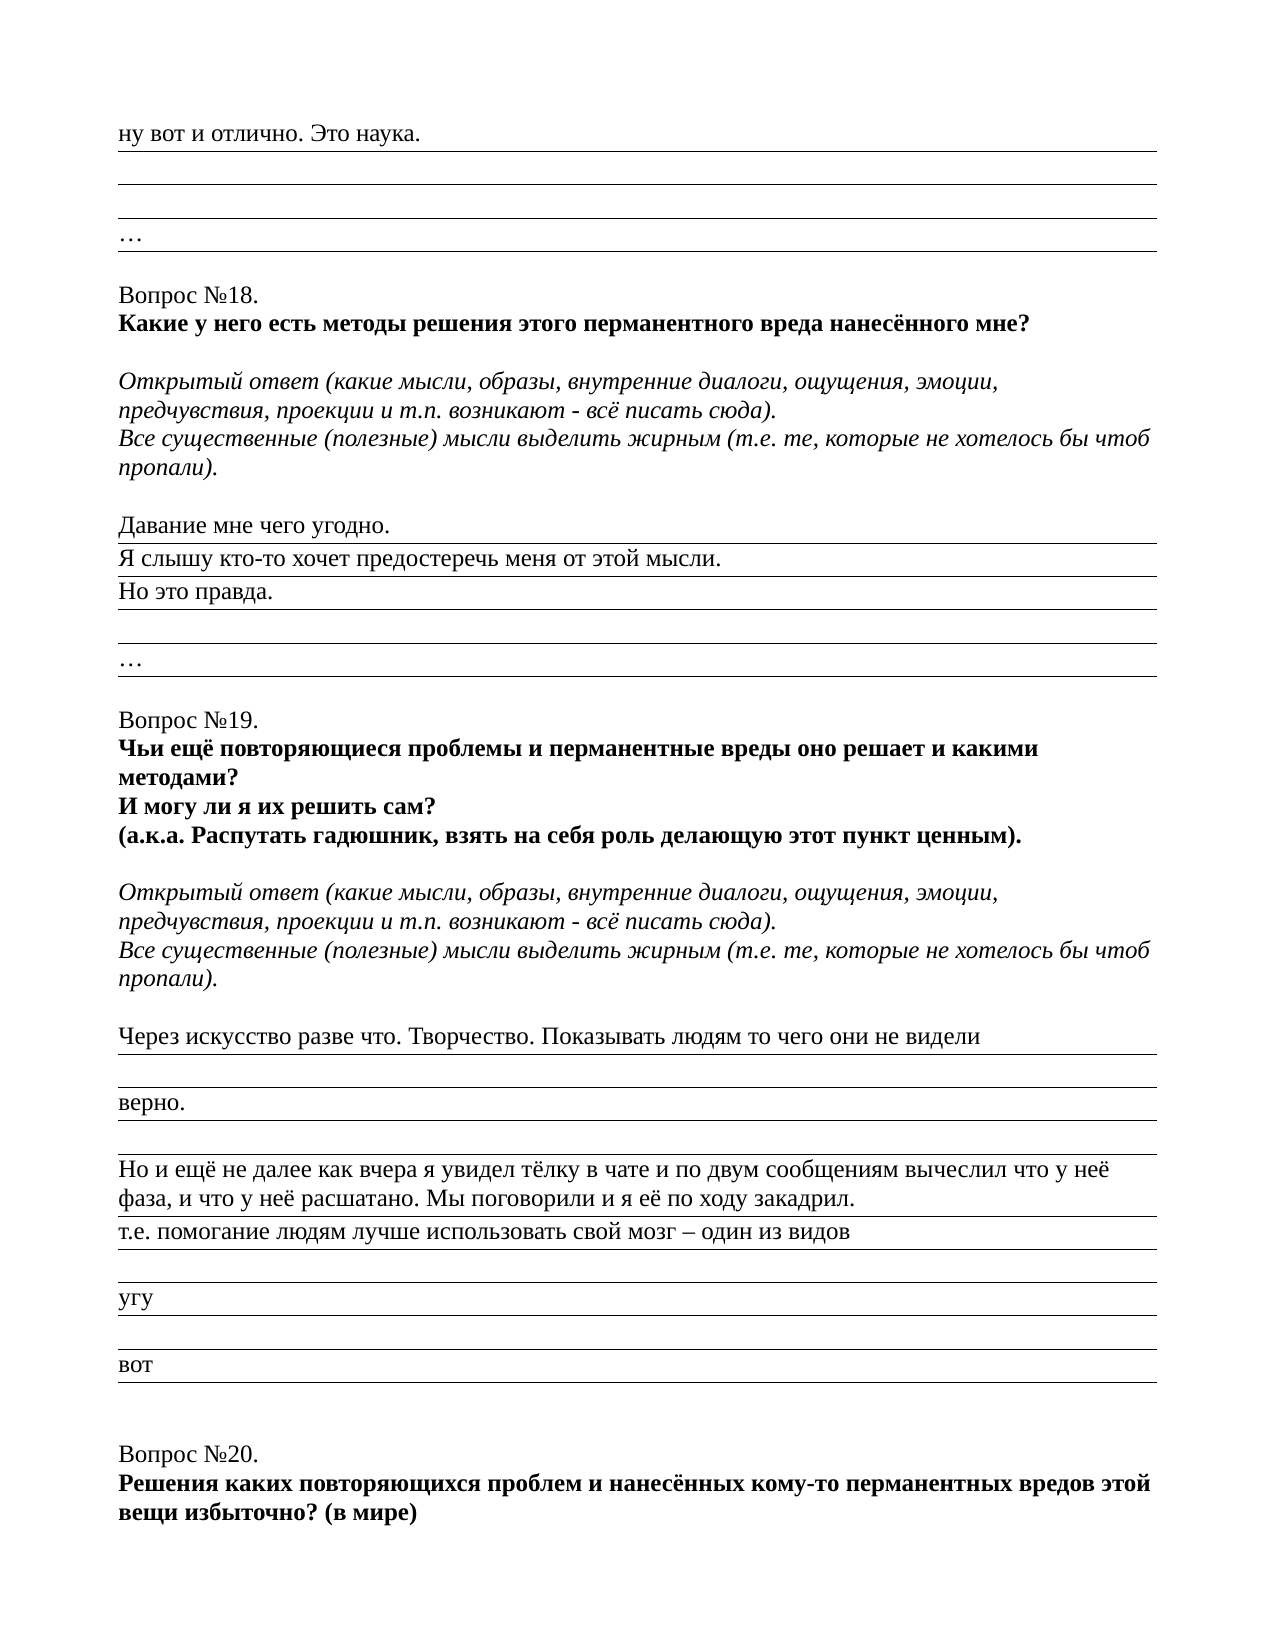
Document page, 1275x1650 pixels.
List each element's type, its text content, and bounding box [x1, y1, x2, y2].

text угу [118, 1283, 1157, 1315]
text Но это правда. [118, 577, 1157, 609]
text Давание мне чего угодно. [118, 510, 1157, 543]
text т.е. помогание людям лучше использовать свой мозг – один из видов [118, 1217, 1157, 1249]
text Решения каких повторяющихся проблем и нанесённых кому-то перманентных вредов этой вещи избыточно? (в мире) [118, 1468, 1157, 1526]
text И могу ли я их решить сам? [118, 791, 1157, 820]
text Вопрос №18. [118, 280, 1157, 308]
text Чьи ещё повторяющиеся проблемы и перманентные вреды оно решает и какими методами? [118, 733, 1157, 791]
text Открытый ответ (какие мысли, образы, внутренние диалоги, ощущения, эмоции, предчувствия, проекции и т.п. возникают - всё писать сюда). [118, 366, 1157, 423]
text Вопрос №20. [118, 1439, 1157, 1468]
text Все существенные (полезные) мысли выделить жирным (т.е. те, которые не хотелось бы чтоб пропали). [118, 423, 1157, 481]
text Вопрос №19. [118, 705, 1157, 733]
text ну вот и отлично. Это наука. [118, 118, 1157, 151]
text верно. [118, 1088, 1157, 1120]
text Через искусство разве что. Творчество. Показывать людям то чего они не видели [118, 1021, 1157, 1054]
text Открытый ответ (какие мысли, образы, внутренние диалоги, ощущения, эмоции, предчувствия, проекции и т.п. возникают - всё писать сюда). [118, 877, 1157, 935]
text Но и ещё не далее как вчера я увидел тёлку в чате и по двум сообщениям вычеслил что у неё фаза, и что у неё расшатано. Мы поговорили и я её по ходу закадрил. [118, 1155, 1157, 1216]
text (а.к.а. Распутать гадюшник, взять на себя роль делающую этот пункт ценным). [118, 820, 1157, 848]
text Я слышу кто-то хочет предостеречь меня от этой мысли. [118, 544, 1157, 576]
text Какие у него есть методы решения этого перманентного вреда нанесённого мне? [118, 308, 1157, 337]
text Все существенные (полезные) мысли выделить жирным (т.е. те, которые не хотелось бы чтоб пропали). [118, 935, 1157, 992]
text вот [118, 1350, 1157, 1382]
text … [118, 644, 1157, 676]
text … [118, 219, 1157, 251]
